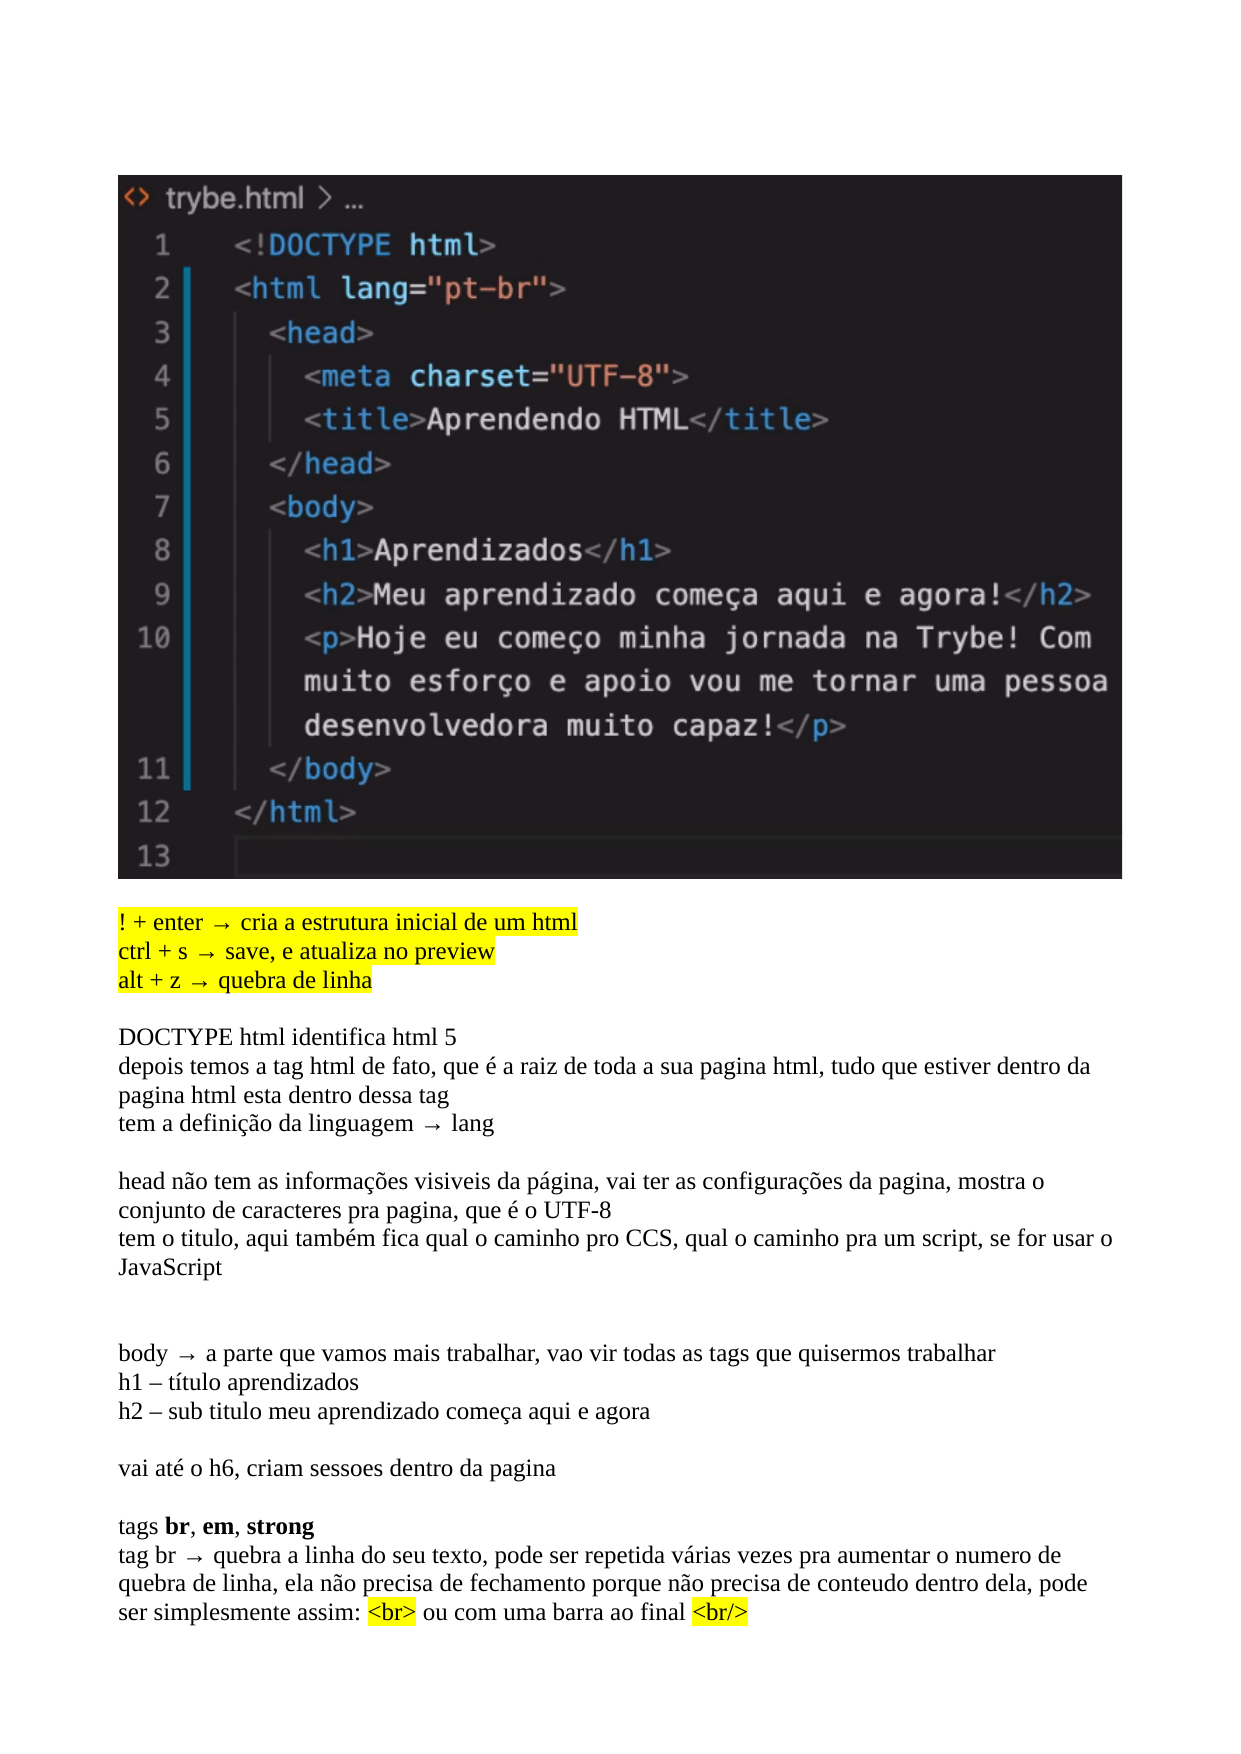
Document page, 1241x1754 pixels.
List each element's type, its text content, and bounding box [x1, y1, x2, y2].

text vai até o h6, criam sessoes dentro da pagina [118, 1453, 1122, 1482]
text tags br, em, strong [118, 1511, 1122, 1540]
text tem o titulo, aqui também fica qual o caminho pro CCS, qual o caminho pra um script, se for usar o JavaScript [118, 1223, 1122, 1281]
text body → a parte que vamos mais trabalhar, vao vir todas as tags que quisermos trabalhar [118, 1338, 1122, 1367]
text h2 – sub titulo meu aprendizado começa aqui e agora [118, 1396, 1122, 1425]
text depois temos a tag html de fato, que é a raiz de toda a sua pagina html, tudo que estiver dentro da pagina html esta dentro dessa tag [118, 1051, 1122, 1108]
picture [118, 175, 1123, 879]
text head não tem as informações visiveis da página, vai ter as configurações da pagina, mostra o conjunto de caracteres pra pagina, que é o UTF-8 [118, 1166, 1122, 1223]
text ctrl + s → save, e atualiza no preview [118, 936, 1122, 965]
text alt + z → quebra de linha [118, 965, 1122, 993]
text DOCTYPE html identifica html 5 [118, 1022, 1122, 1051]
text h1 – título aprendizados [118, 1367, 1122, 1396]
text tag br → quebra a linha do seu texto, pode ser repetida várias vezes pra aumentar o numero de quebra de linha, ela não precisa de fechamento porque não precisa de conteudo dentro dela, pode ser simplesmente assim: <br> ou com uma barra ao final <br/> [118, 1540, 1122, 1626]
text tem a definição da linguagem → lang [118, 1108, 1122, 1137]
text ! + enter → cria a estrutura inicial de um html [118, 907, 1122, 936]
